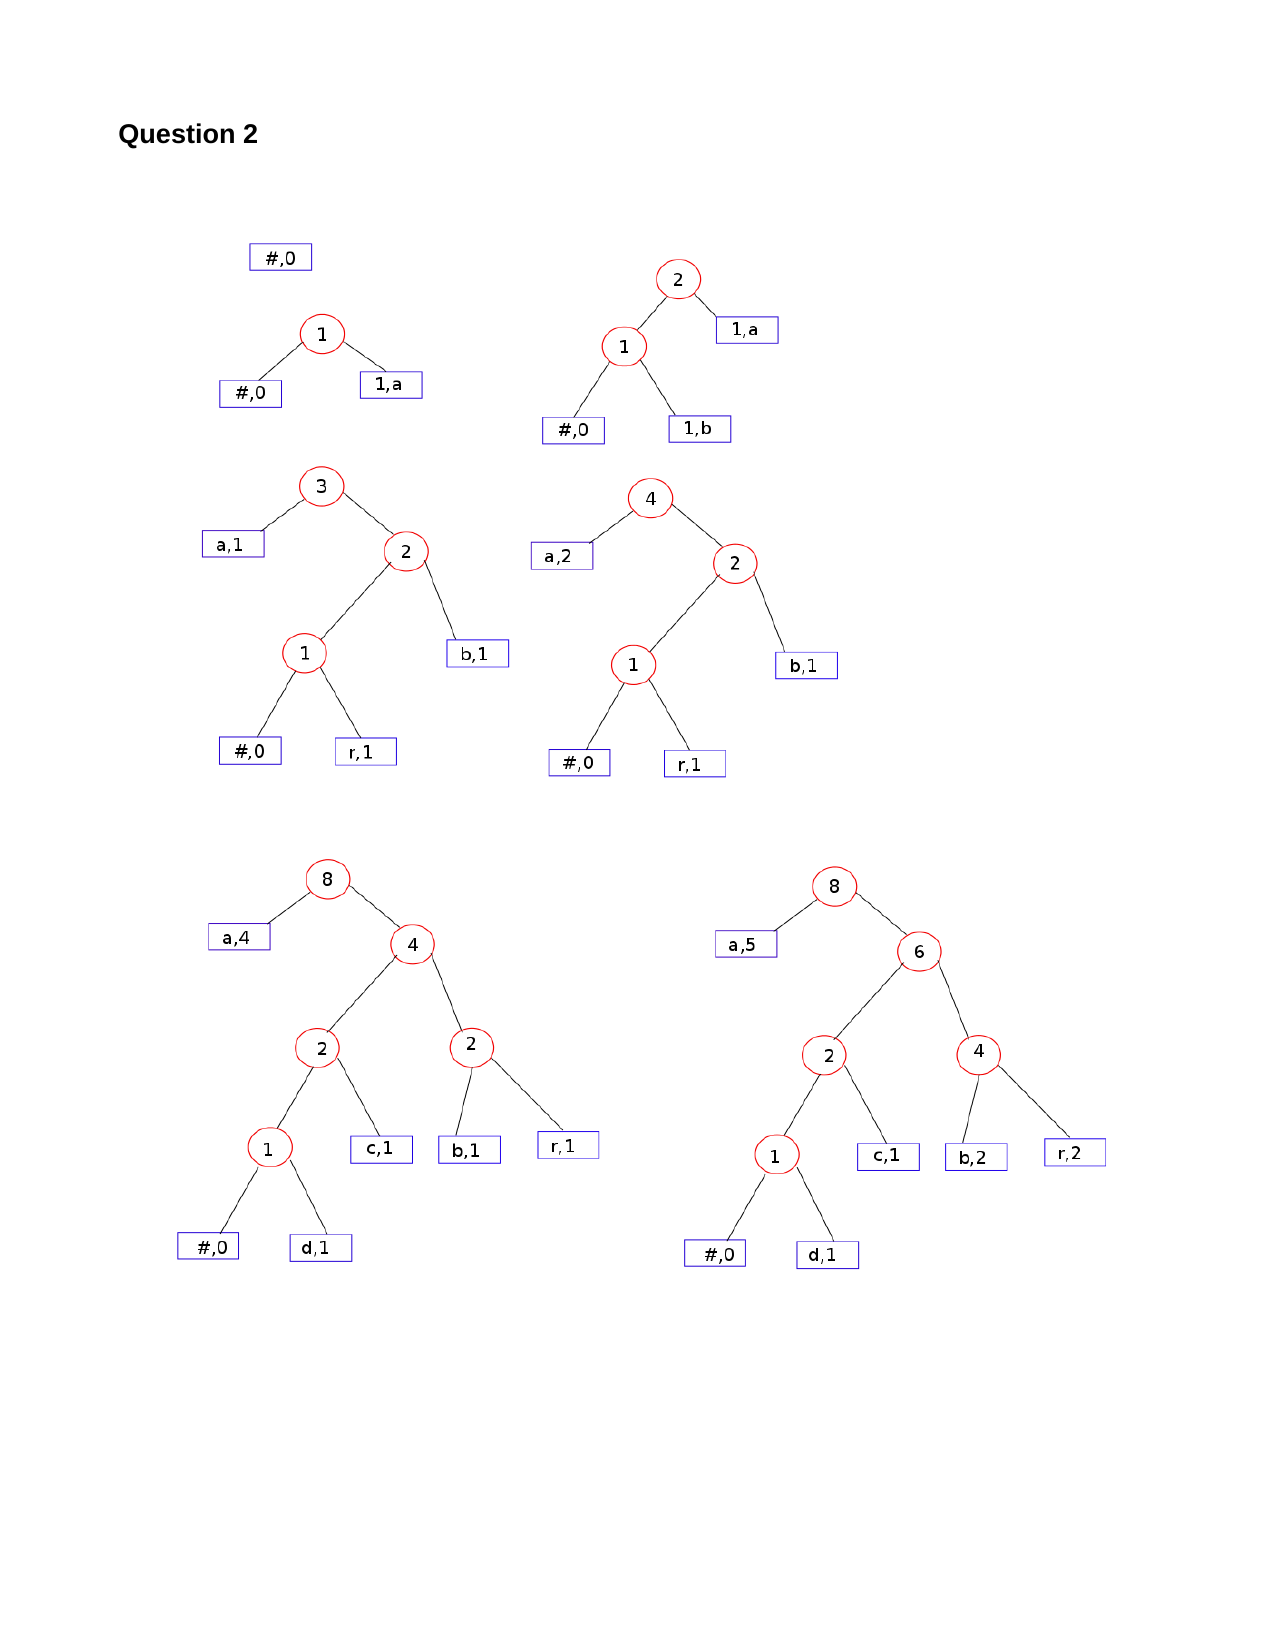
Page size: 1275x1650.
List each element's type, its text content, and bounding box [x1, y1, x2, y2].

subtitle Question 2 [118, 118, 1157, 149]
picture [160, 161, 1115, 1476]
